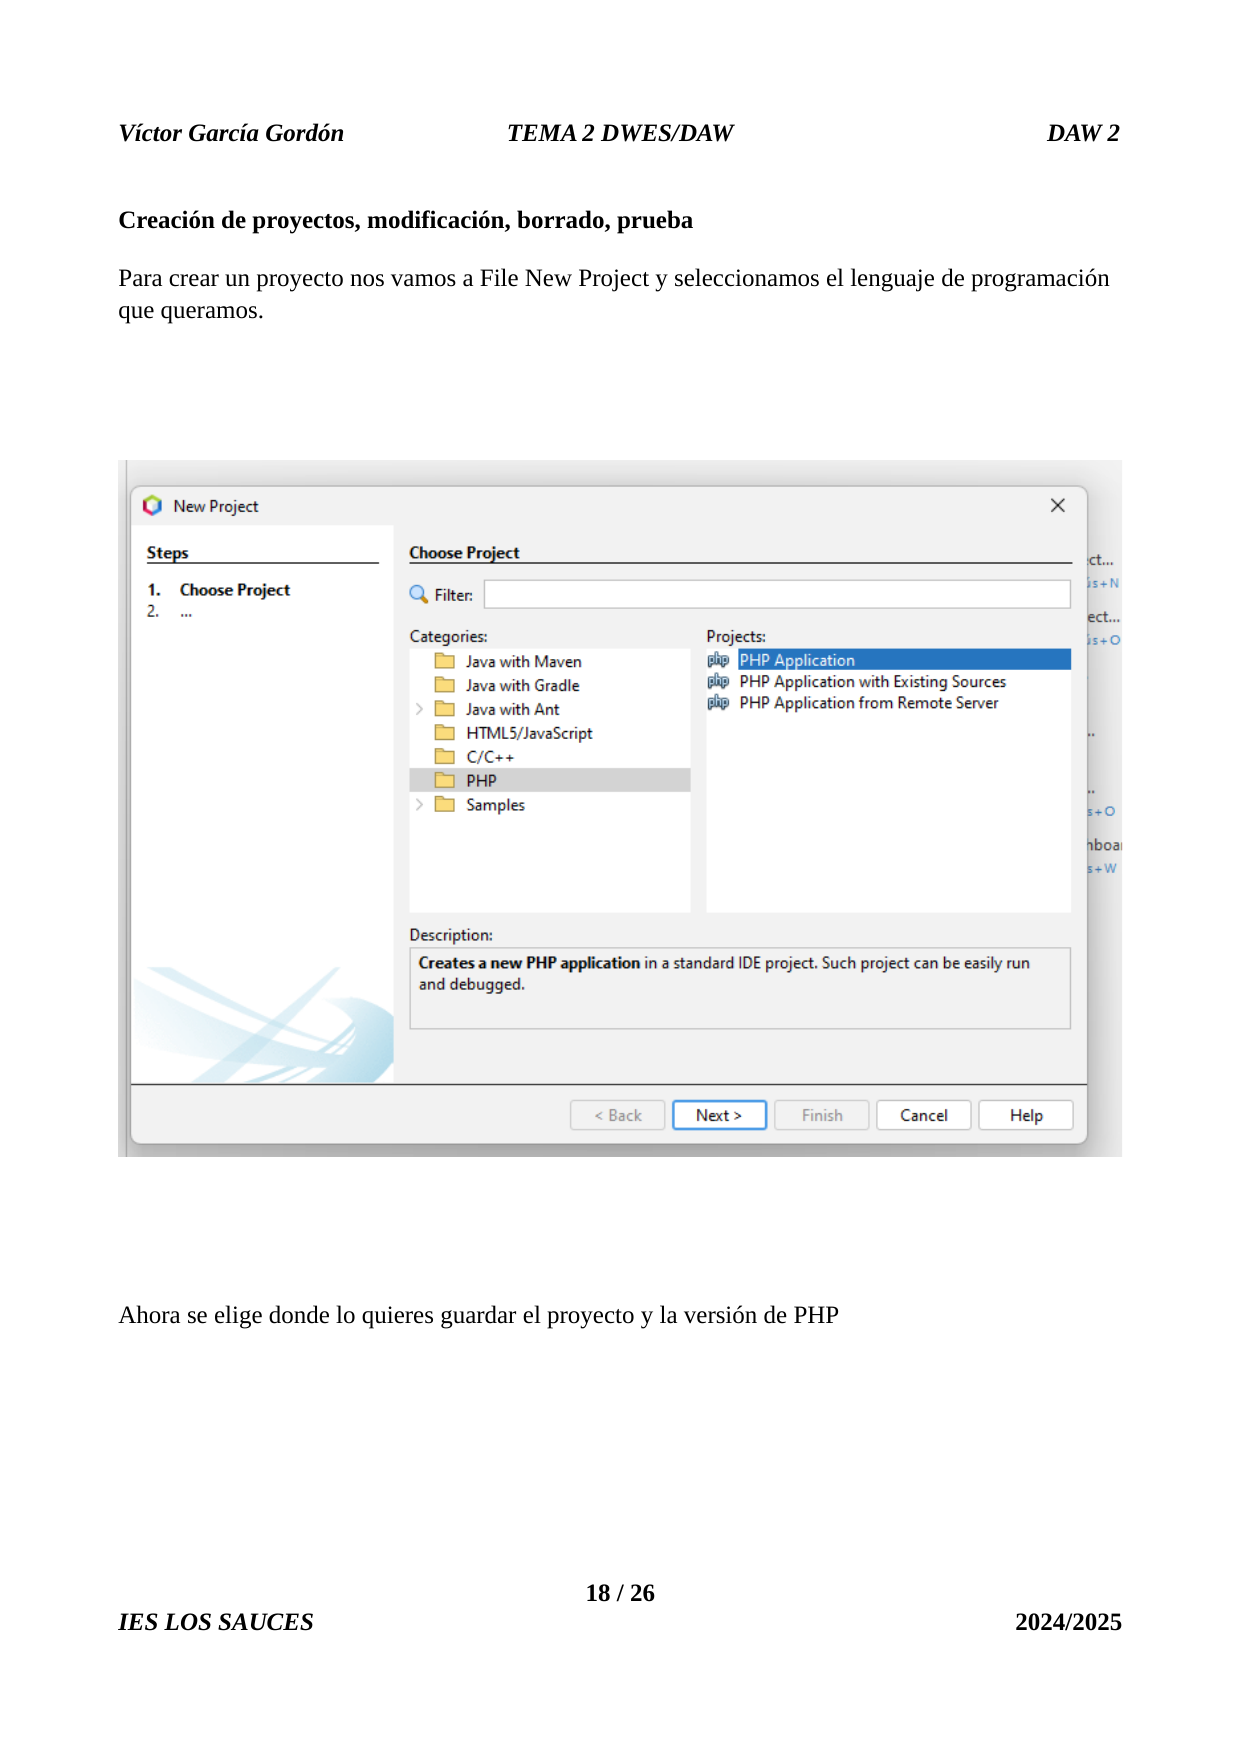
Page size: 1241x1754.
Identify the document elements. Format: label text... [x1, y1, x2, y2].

text Para crear un proyecto nos vamos a File New Project y seleccionamos el lenguaje de programación que queramos. [118, 263, 1122, 324]
picture [118, 460, 1123, 1157]
text Creación de proyectos, modificación, borrado, prueba [118, 205, 1122, 234]
text Ahora se elige donde lo quieres guardar el proyecto y la versión de PHP [118, 1300, 1122, 1329]
